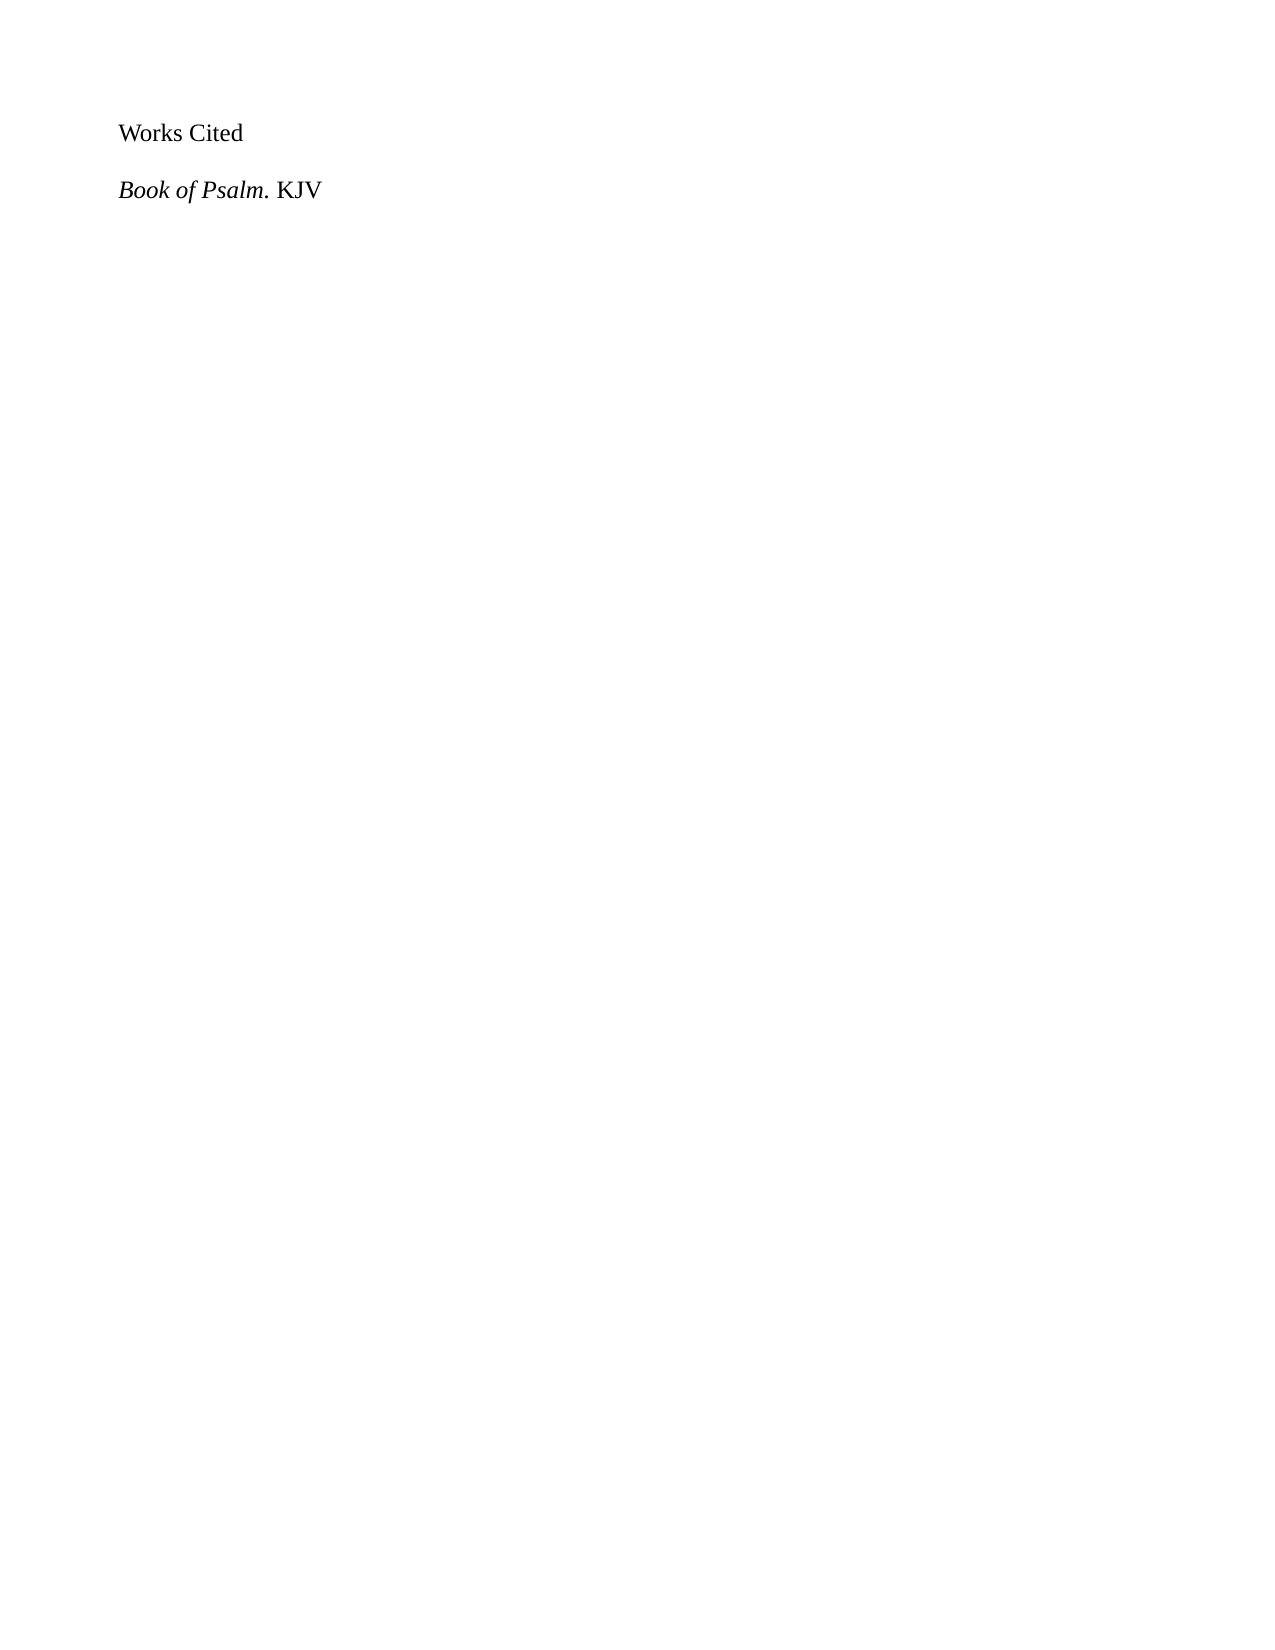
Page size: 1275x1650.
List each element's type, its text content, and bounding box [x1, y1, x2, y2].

text Book of Psalm. KJV [118, 176, 1157, 204]
text Works Cited [118, 118, 1157, 147]
